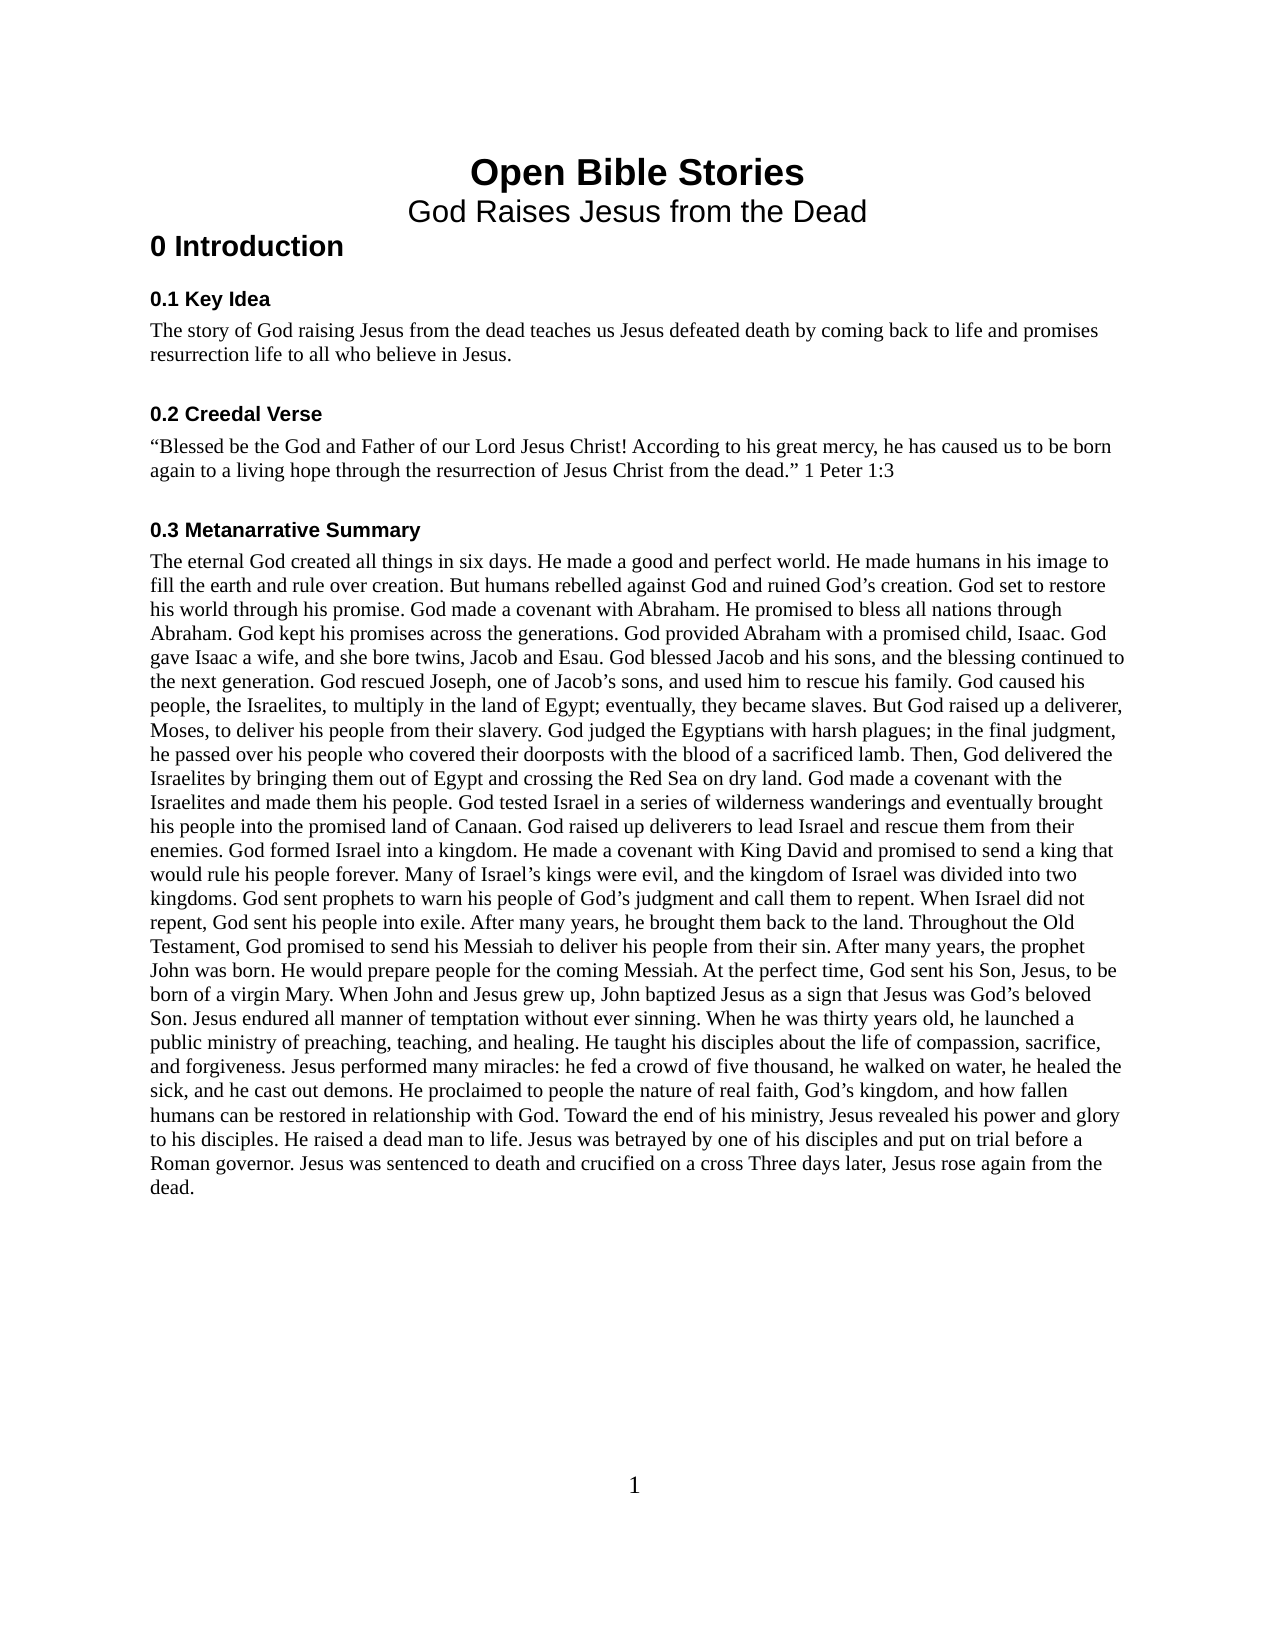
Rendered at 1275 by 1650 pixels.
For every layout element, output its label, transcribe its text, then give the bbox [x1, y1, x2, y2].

subtitle 0 Introduction [150, 229, 1125, 263]
text The story of God raising Jesus from the dead teaches us Jesus defeated death by coming back to life and promises resurrection life to all who believe in Jesus. [150, 318, 1125, 366]
title Open Bible Stories [150, 150, 1125, 193]
subtitle 0.1 Key Idea [150, 287, 1125, 311]
text “Blessed be the God and Father of our Lord Jesus Christ! According to his great mercy, he has caused us to be born again to a living hope through the resurrection of Jesus Christ from the dead.” 1 Peter 1:3 [150, 433, 1125, 482]
subtitle 0.2 Creedal Verse [150, 402, 1125, 426]
text The eternal God created all things in six days. He made a good and perfect world. He made humans in his image to fill the earth and rule over creation. But humans rebelled against God and ruined God’s creation. God set to restore his world through his promise. God made a covenant with Abraham. He promised to bless all nations through Abraham. God kept his promises across the generations. God provided Abraham with a promised child, Isaac. God gave Isaac a wife, and she bore twins, Jacob and Esau. God blessed Jacob and his sons, and the blessing continued to the next generation. God rescued Joseph, one of Jacob’s sons, and used him to rescue his family. God caused his people, the Israelites, to multiply in the land of Egypt; eventually, they became slaves. But God raised up a deliverer, Moses, to deliver his people from their slavery. God judged the Egyptians with harsh plagues; in the final judgment, he passed over his people who covered their doorposts with the blood of a sacrificed lamb. Then, God delivered the Israelites by bringing them out of Egypt and crossing the Red Sea on dry land. God made a covenant with the Israelites and made them his people. God tested Israel in a series of wilderness wanderings and eventually brought his people into the promised land of Canaan. God raised up deliverers to lead Israel and rescue them from their enemies. God formed Israel into a kingdom. He made a covenant with King David and promised to send a king that would rule his people forever. Many of Israel’s kings were evil, and the kingdom of Israel was divided into two kingdoms. God sent prophets to warn his people of God’s judgment and call them to repent. When Israel did not repent, God sent his people into exile. After many years, he brought them back to the land. Throughout the Old Testament, God promised to send his Messiah to deliver his people from their sin. After many years, the prophet John was born. He would prepare people for the coming Messiah. At the perfect time, God sent his Son, Jesus, to be born of a virgin Mary. When John and Jesus grew up, John baptized Jesus as a sign that Jesus was God’s beloved Son. Jesus endured all manner of temptation without ever sinning. When he was thirty years old, he launched a public ministry of preaching, teaching, and healing. He taught his disciples about the life of compassion, sacrifice, and forgiveness. Jesus performed many miracles: he fed a crowd of five thousand, he walked on water, he healed the sick, and he cast out demons. He proclaimed to people the nature of real faith, God’s kingdom, and how fallen humans can be restored in relationship with God. Toward the end of his ministry, Jesus revealed his power and glory to his disciples. He raised a dead man to life. Jesus was betrayed by one of his disciples and put on trial before a Roman governor. Jesus was sentenced to death and crucified on a cross Three days later, Jesus rose again from the dead. [150, 549, 1125, 1199]
subtitle God Raises Jesus from the Dead [150, 193, 1125, 229]
subtitle 0.3 Metanarrative Summary [150, 518, 1125, 542]
